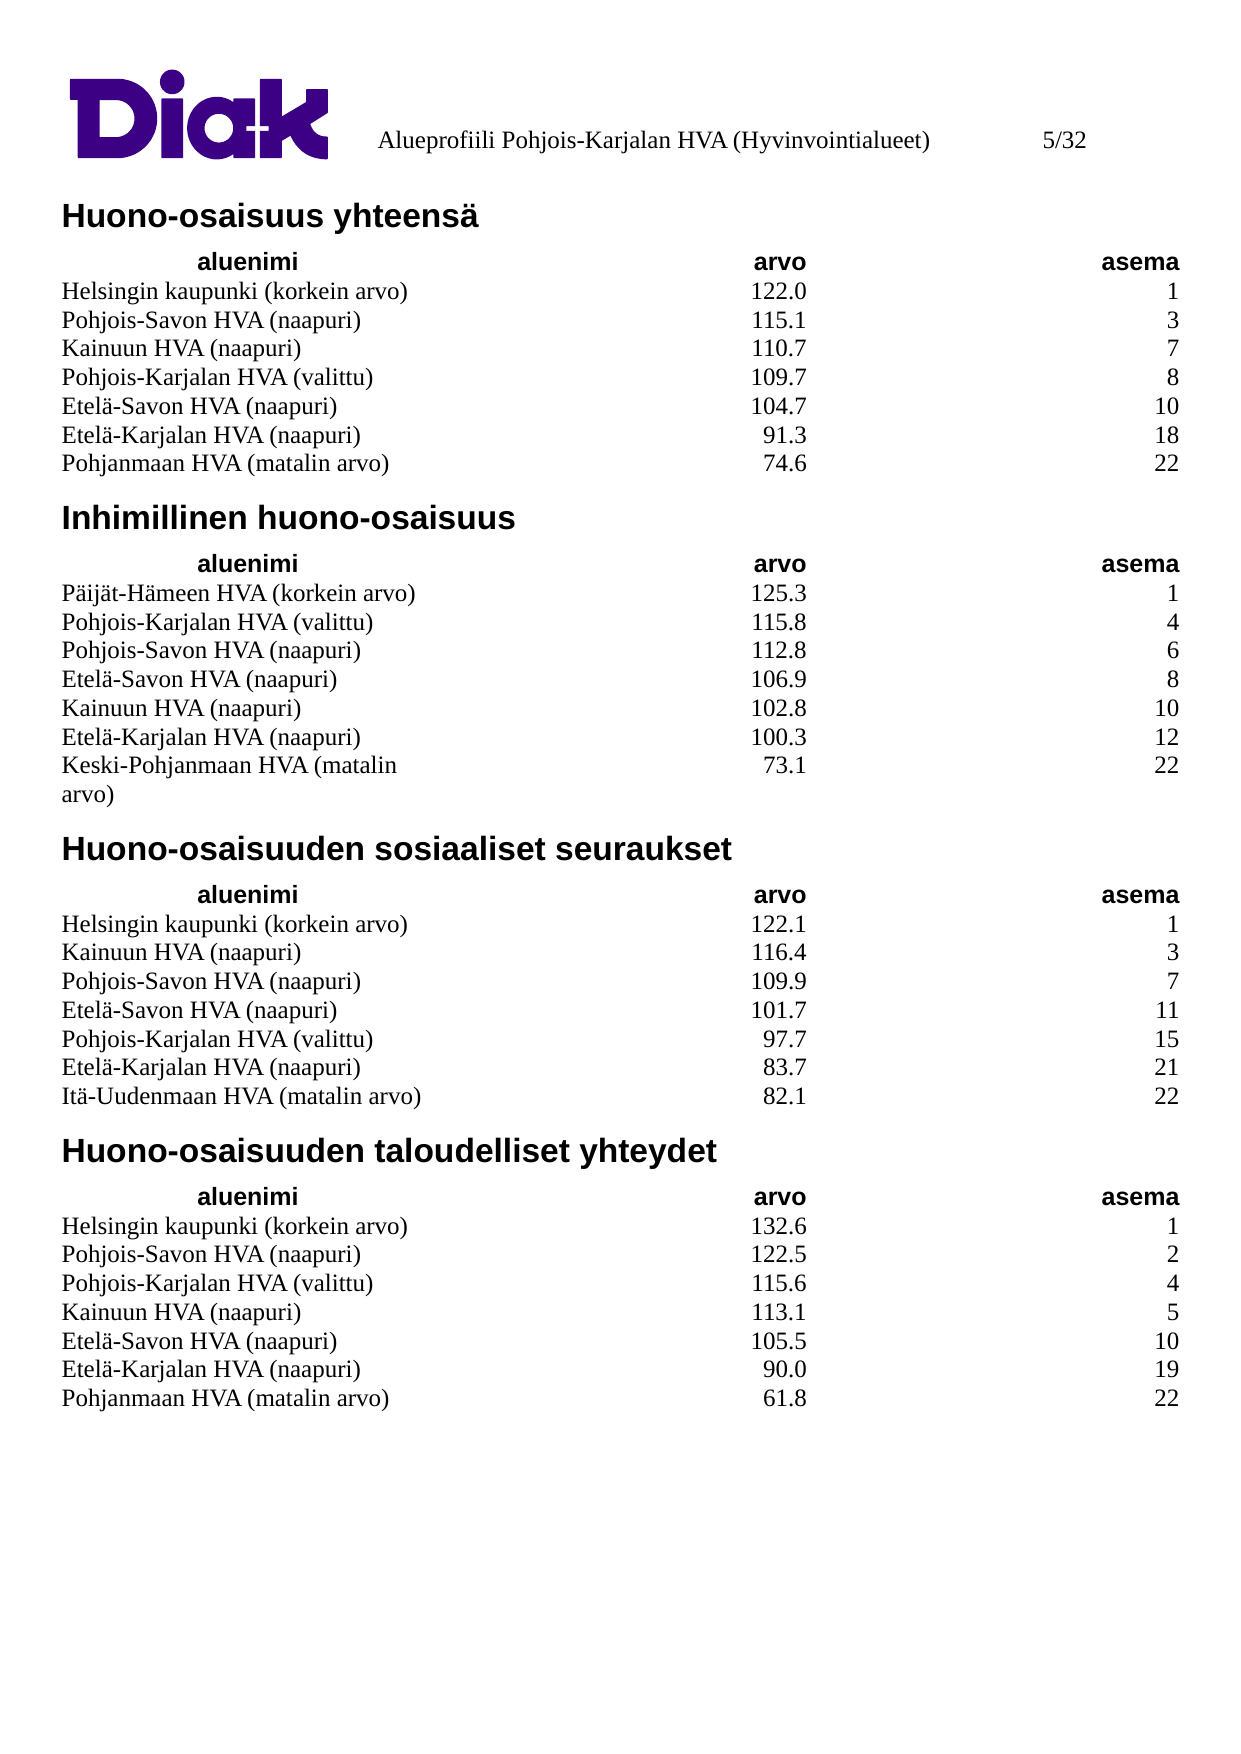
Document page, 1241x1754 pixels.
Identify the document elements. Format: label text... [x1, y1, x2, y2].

table_cell Etelä-Savon HVA (naapuri) [61, 391, 434, 420]
table_cell 109.9 [434, 966, 806, 995]
subtitle Inhimillinen huono-osaisuus [61, 498, 1179, 537]
table_cell 132.6 [434, 1211, 806, 1239]
subtitle Huono-osaisuuden sosiaaliset seuraukset [61, 829, 1179, 867]
table_cell 115.8 [434, 607, 806, 636]
table_cell Etelä-Savon HVA (naapuri) [61, 995, 434, 1024]
table_cell 90.0 [434, 1355, 806, 1383]
table_cell 112.8 [434, 636, 806, 664]
table_cell 8 [806, 362, 1179, 391]
table_cell Pohjanmaan HVA (matalin arvo) [61, 1383, 434, 1412]
table_cell 104.7 [434, 391, 806, 420]
subtitle Huono-osaisuuden taloudelliset yhteydet [61, 1131, 1179, 1169]
table_header arvo [434, 880, 806, 909]
table_header aluenimi [61, 1182, 434, 1211]
table_cell 10 [806, 1326, 1179, 1354]
table_cell 106.9 [434, 664, 806, 693]
table_cell Kainuun HVA (naapuri) [61, 938, 434, 966]
table_cell 91.3 [434, 420, 806, 448]
table_cell 22 [806, 751, 1179, 808]
table_cell 1 [806, 909, 1179, 937]
table_cell 101.7 [434, 995, 806, 1024]
table_cell 1 [806, 276, 1179, 305]
table_cell Itä-Uudenmaan HVA (matalin arvo) [61, 1081, 434, 1110]
table_header arvo [434, 247, 806, 276]
table_cell 61.8 [434, 1383, 806, 1412]
table_cell Kainuun HVA (naapuri) [61, 334, 434, 362]
table_cell 4 [806, 607, 1179, 636]
table_cell 115.1 [434, 305, 806, 333]
table_cell Pohjois-Savon HVA (naapuri) [61, 305, 434, 333]
table_cell 18 [806, 420, 1179, 448]
table_header asema [806, 1182, 1179, 1211]
table_header aluenimi [61, 880, 434, 909]
table_cell Pohjois-Savon HVA (naapuri) [61, 966, 434, 995]
table_cell Keski-Pohjanmaan HVA (matalin arvo) [61, 751, 434, 808]
table_cell Päijät-Hämeen HVA (korkein arvo) [61, 578, 434, 607]
table_cell Pohjois-Karjalan HVA (valittu) [61, 1268, 434, 1297]
table_cell 3 [806, 305, 1179, 333]
table_cell 109.7 [434, 362, 806, 391]
table_cell Etelä-Karjalan HVA (naapuri) [61, 1355, 434, 1383]
table_header asema [806, 247, 1179, 276]
table_cell 11 [806, 995, 1179, 1024]
table_cell 1 [806, 578, 1179, 607]
table_cell 3 [806, 938, 1179, 966]
table_cell 83.7 [434, 1053, 806, 1081]
table_cell 116.4 [434, 938, 806, 966]
table_cell 2 [806, 1240, 1179, 1268]
table_cell 15 [806, 1024, 1179, 1052]
table_cell 97.7 [434, 1024, 806, 1052]
table_cell Etelä-Karjalan HVA (naapuri) [61, 420, 434, 448]
table_cell Etelä-Karjalan HVA (naapuri) [61, 722, 434, 751]
table_cell Kainuun HVA (naapuri) [61, 1297, 434, 1326]
table_cell 21 [806, 1053, 1179, 1081]
table_cell 8 [806, 664, 1179, 693]
table_cell Pohjois-Savon HVA (naapuri) [61, 636, 434, 664]
table_header aluenimi [61, 247, 434, 276]
table_cell Pohjois-Karjalan HVA (valittu) [61, 362, 434, 391]
table_cell Helsingin kaupunki (korkein arvo) [61, 1211, 434, 1239]
table_cell 113.1 [434, 1297, 806, 1326]
table_cell 22 [806, 449, 1179, 477]
table_cell 6 [806, 636, 1179, 664]
table_cell 10 [806, 693, 1179, 722]
table_cell 7 [806, 334, 1179, 362]
table_cell 22 [806, 1383, 1179, 1412]
table_cell 4 [806, 1268, 1179, 1297]
table_cell 125.3 [434, 578, 806, 607]
table_cell 102.8 [434, 693, 806, 722]
table_cell Pohjanmaan HVA (matalin arvo) [61, 449, 434, 477]
table_cell 82.1 [434, 1081, 806, 1110]
table_cell Helsingin kaupunki (korkein arvo) [61, 276, 434, 305]
table_cell Helsingin kaupunki (korkein arvo) [61, 909, 434, 937]
subtitle Huono-osaisuus yhteensä [61, 196, 1179, 235]
table_cell 22 [806, 1081, 1179, 1110]
table_cell 122.5 [434, 1240, 806, 1268]
table_cell 74.6 [434, 449, 806, 477]
table_cell Pohjois-Savon HVA (naapuri) [61, 1240, 434, 1268]
table_cell Pohjois-Karjalan HVA (valittu) [61, 607, 434, 636]
table_cell Pohjois-Karjalan HVA (valittu) [61, 1024, 434, 1052]
table_cell 105.5 [434, 1326, 806, 1354]
table_cell 7 [806, 966, 1179, 995]
table_cell 115.6 [434, 1268, 806, 1297]
table_cell Etelä-Karjalan HVA (naapuri) [61, 1053, 434, 1081]
table_cell 110.7 [434, 334, 806, 362]
table_cell 12 [806, 722, 1179, 751]
table_cell Kainuun HVA (naapuri) [61, 693, 434, 722]
table_cell 19 [806, 1355, 1179, 1383]
table_cell 73.1 [434, 751, 806, 808]
table_header arvo [434, 549, 806, 578]
table_header asema [806, 549, 1179, 578]
table_header aluenimi [61, 549, 434, 578]
table_cell Etelä-Savon HVA (naapuri) [61, 664, 434, 693]
table_header asema [806, 880, 1179, 909]
table_cell 100.3 [434, 722, 806, 751]
table_cell 5 [806, 1297, 1179, 1326]
table_header arvo [434, 1182, 806, 1211]
table_cell 10 [806, 391, 1179, 420]
table_cell Etelä-Savon HVA (naapuri) [61, 1326, 434, 1354]
table_cell 122.1 [434, 909, 806, 937]
table_cell 122.0 [434, 276, 806, 305]
table_cell 1 [806, 1211, 1179, 1239]
